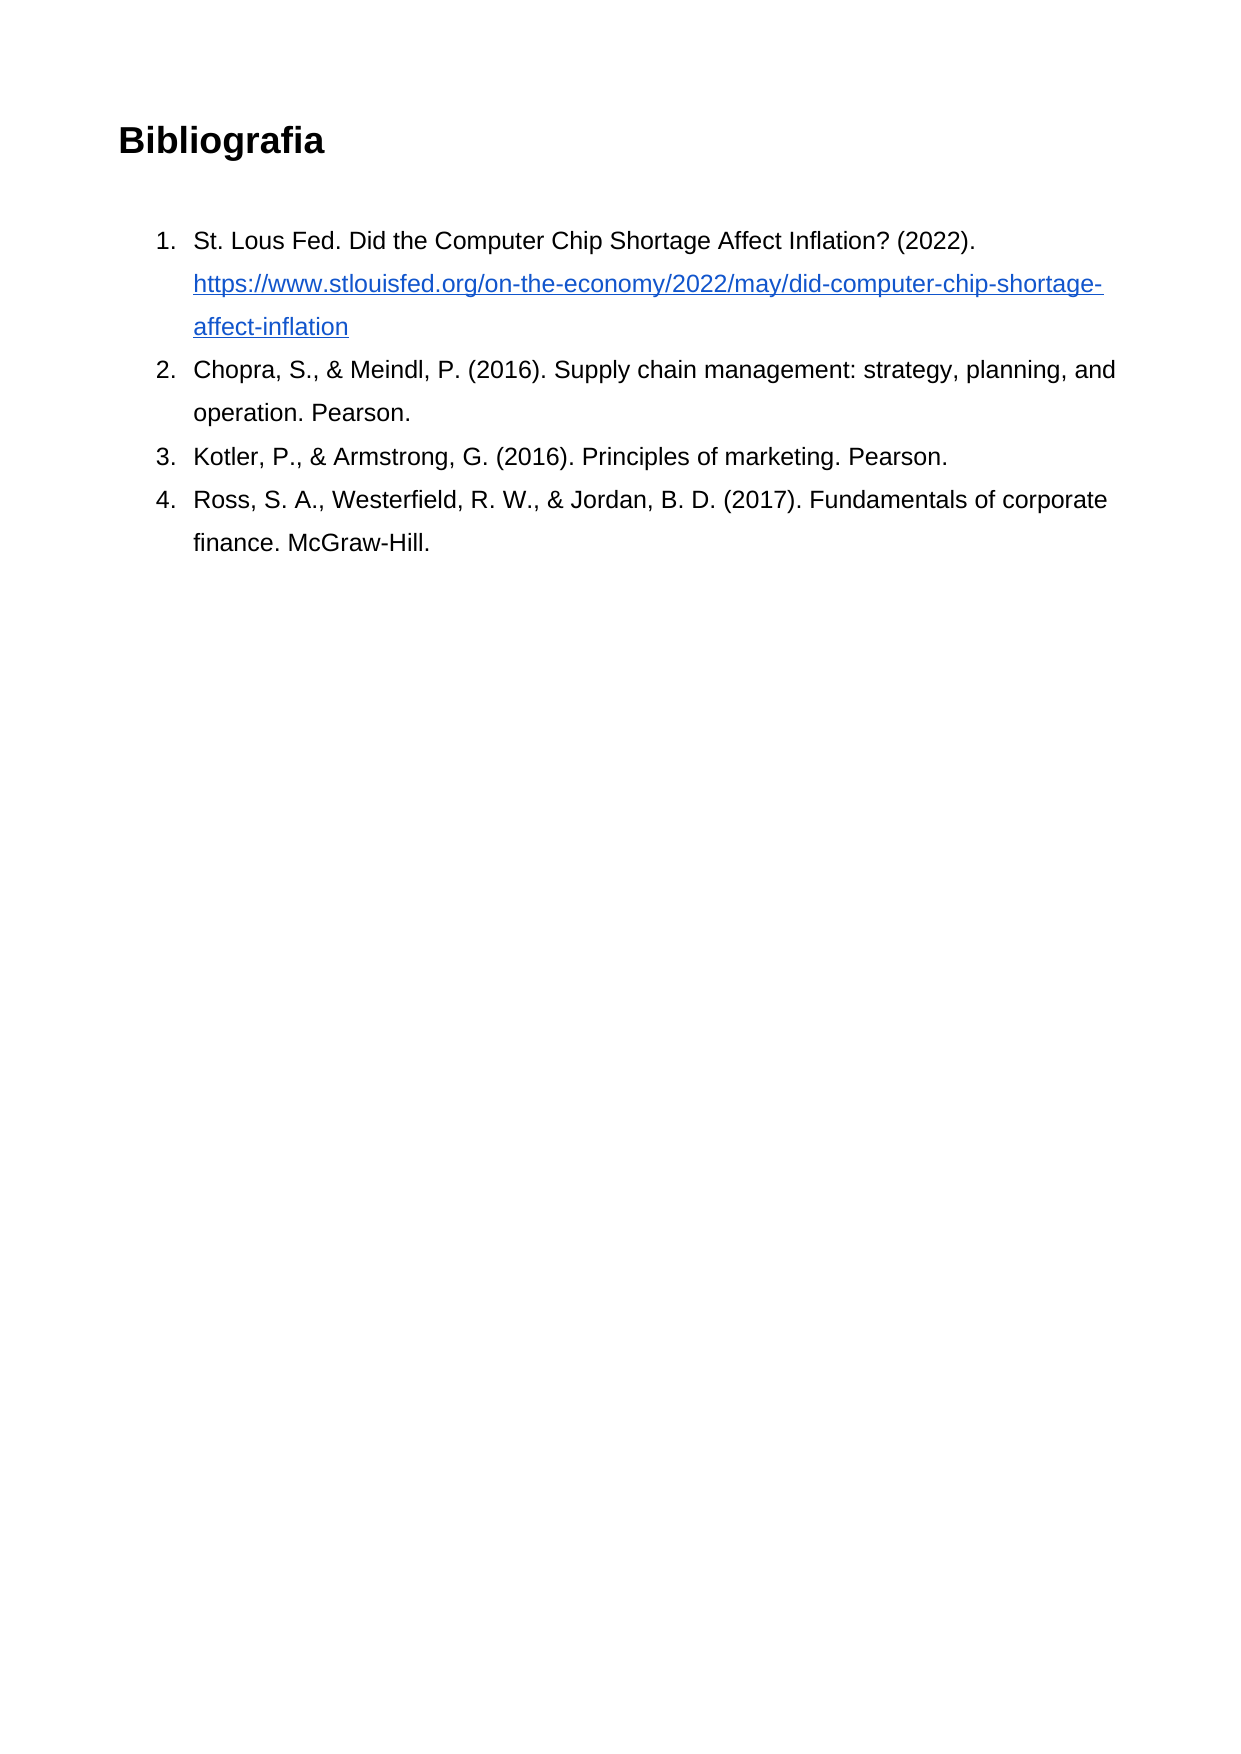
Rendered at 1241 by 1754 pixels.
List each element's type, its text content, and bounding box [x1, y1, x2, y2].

list Ross, S. A., Westerfield, R. W., & Jordan, B. D. (2017). Fundamentals of corporate finance. McGraw-Hill. [156, 484, 1122, 556]
list St. Lous Fed. Did the Computer Chip Shortage Affect Inflation? (2022). https://www.stlouisfed.org/on-the-economy/2022/may/did-computer-chip-shortage-affect-inflation [156, 226, 1122, 341]
text Bibliografia [118, 118, 1122, 161]
list Kotler, P., & Armstrong, G. (2016). Principles of marketing. Pearson. [156, 441, 1122, 470]
list Chopra, S., & Meindl, P. (2016). Supply chain management: strategy, planning, and operation. Pearson. [156, 355, 1122, 427]
